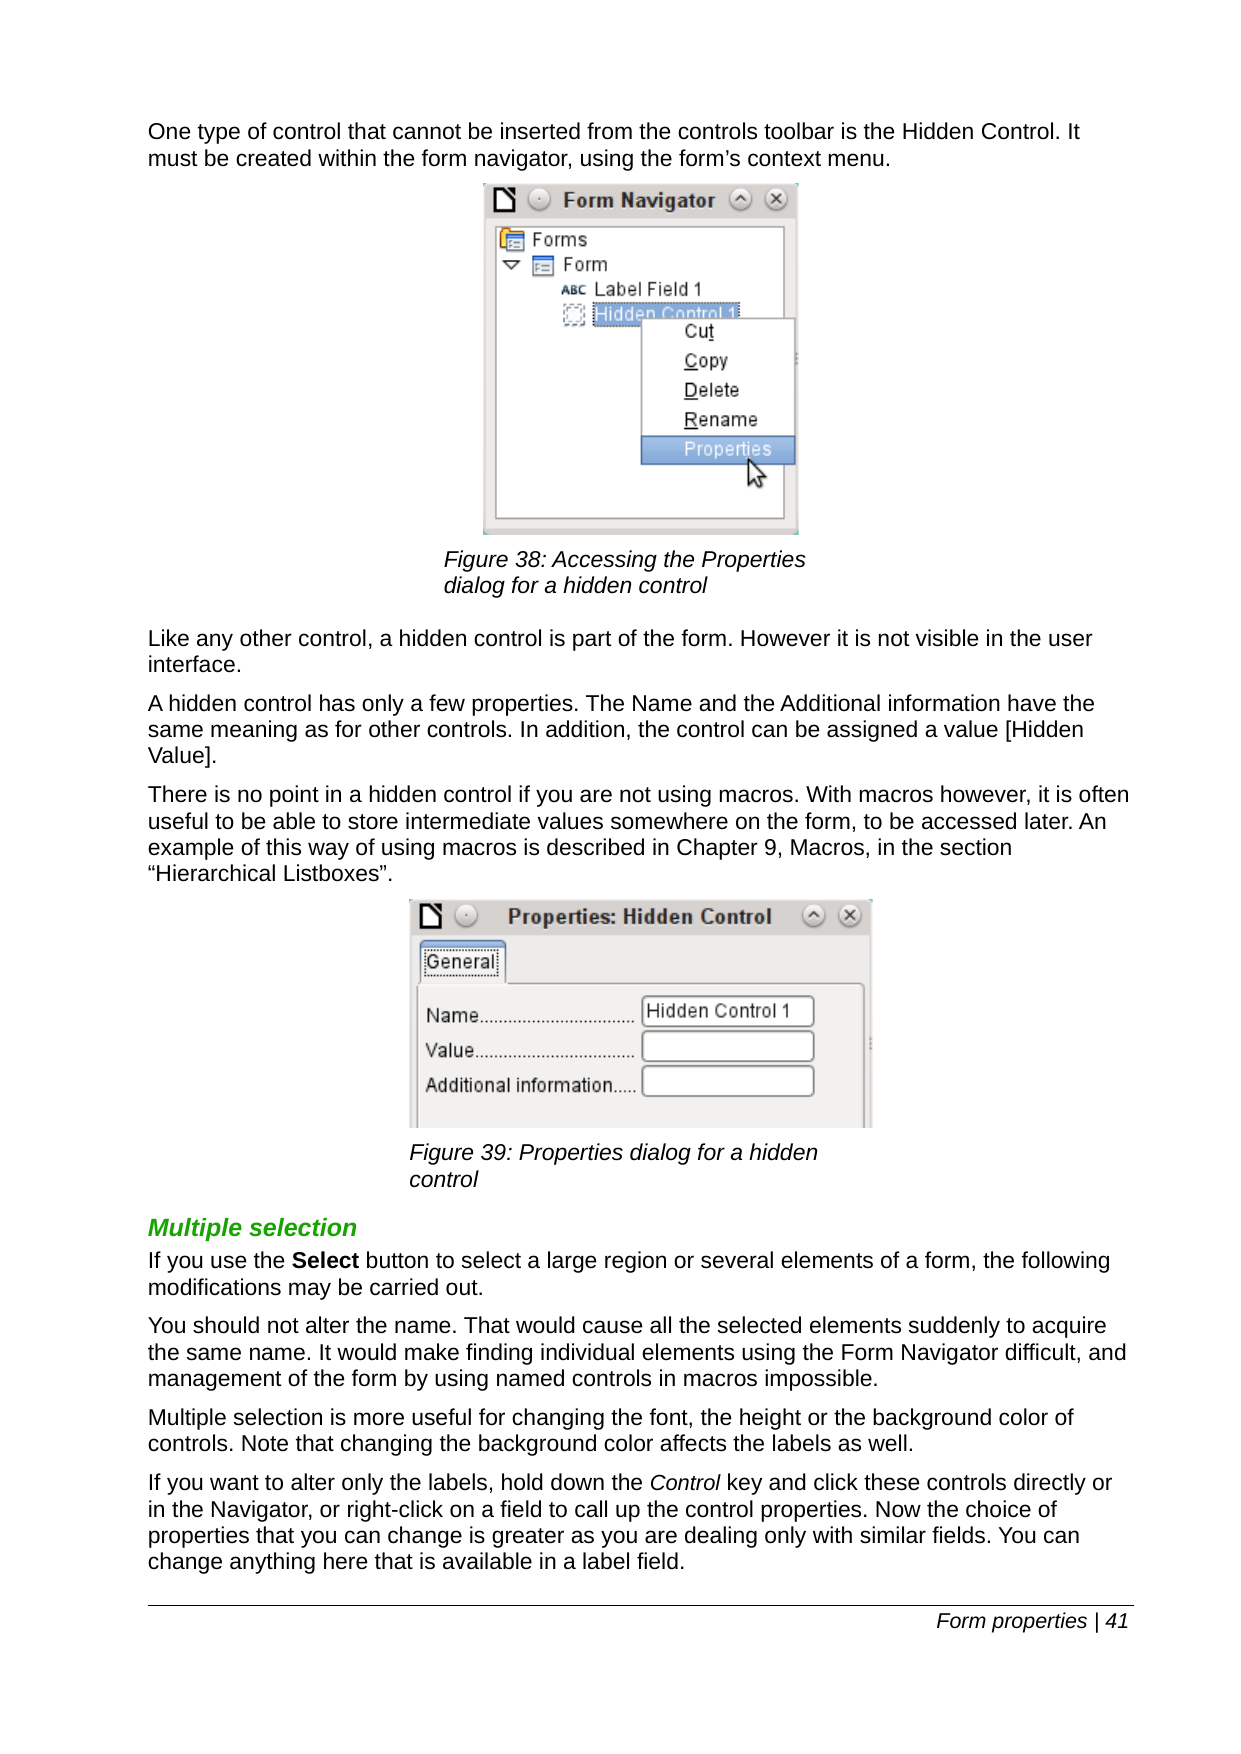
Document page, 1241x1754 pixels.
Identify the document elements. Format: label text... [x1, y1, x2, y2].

text You should not alter the name. That would cause all the selected elements suddenly to acquire the same name. It would make finding individual elements using the Form Navigator difficult, and management of the form by using named controls in macros impossible. [148, 1312, 1134, 1392]
text Multiple selection is more useful for changing the font, the height or the background color of controls. Note that changing the background color affects the labels as well. [148, 1404, 1134, 1457]
text One type of control that cannot be inserted from the controls toolbar is the Hidden Control. It must be created within the form navigator, using the form’s context menu. [148, 118, 1134, 171]
text Figure 38: Accessing the Properties dialog for a hidden control [443, 546, 838, 599]
text There is no point in a hidden control if you are not using macros. With macros however, it is often useful to be able to store intermediate values somewhere on the form, to be accessed later. An example of this way of using macros is described in Chapter 9, Macros, in the section “Hierarchical Listboxes”. [148, 781, 1134, 887]
text A hidden control has only a few properties. The Name and the Additional information have the same meaning as for other controls. In addition, the control can be assigned a value [Hidden Value]. [148, 690, 1134, 769]
text If you use the Select button to select a large region or several elements of a form, the following modifications may be carried out. [148, 1247, 1134, 1300]
text If you want to alter only the labels, hold down the Control key and click these controls directly or in the Navigator, or right-click on a field to call up the control properties. Now the choice of properties that you can change is greater as you are dealing only with similar fields. You can change anything here that is available in a label field. [148, 1469, 1134, 1575]
subtitle Multiple selection [148, 1213, 1134, 1241]
picture [409, 899, 873, 1128]
text Figure 39: Properties dialog for a hidden control [409, 1139, 873, 1192]
picture [483, 183, 799, 535]
text Like any other control, a hidden control is part of the form. However it is not visible in the user interface. [148, 624, 1134, 677]
